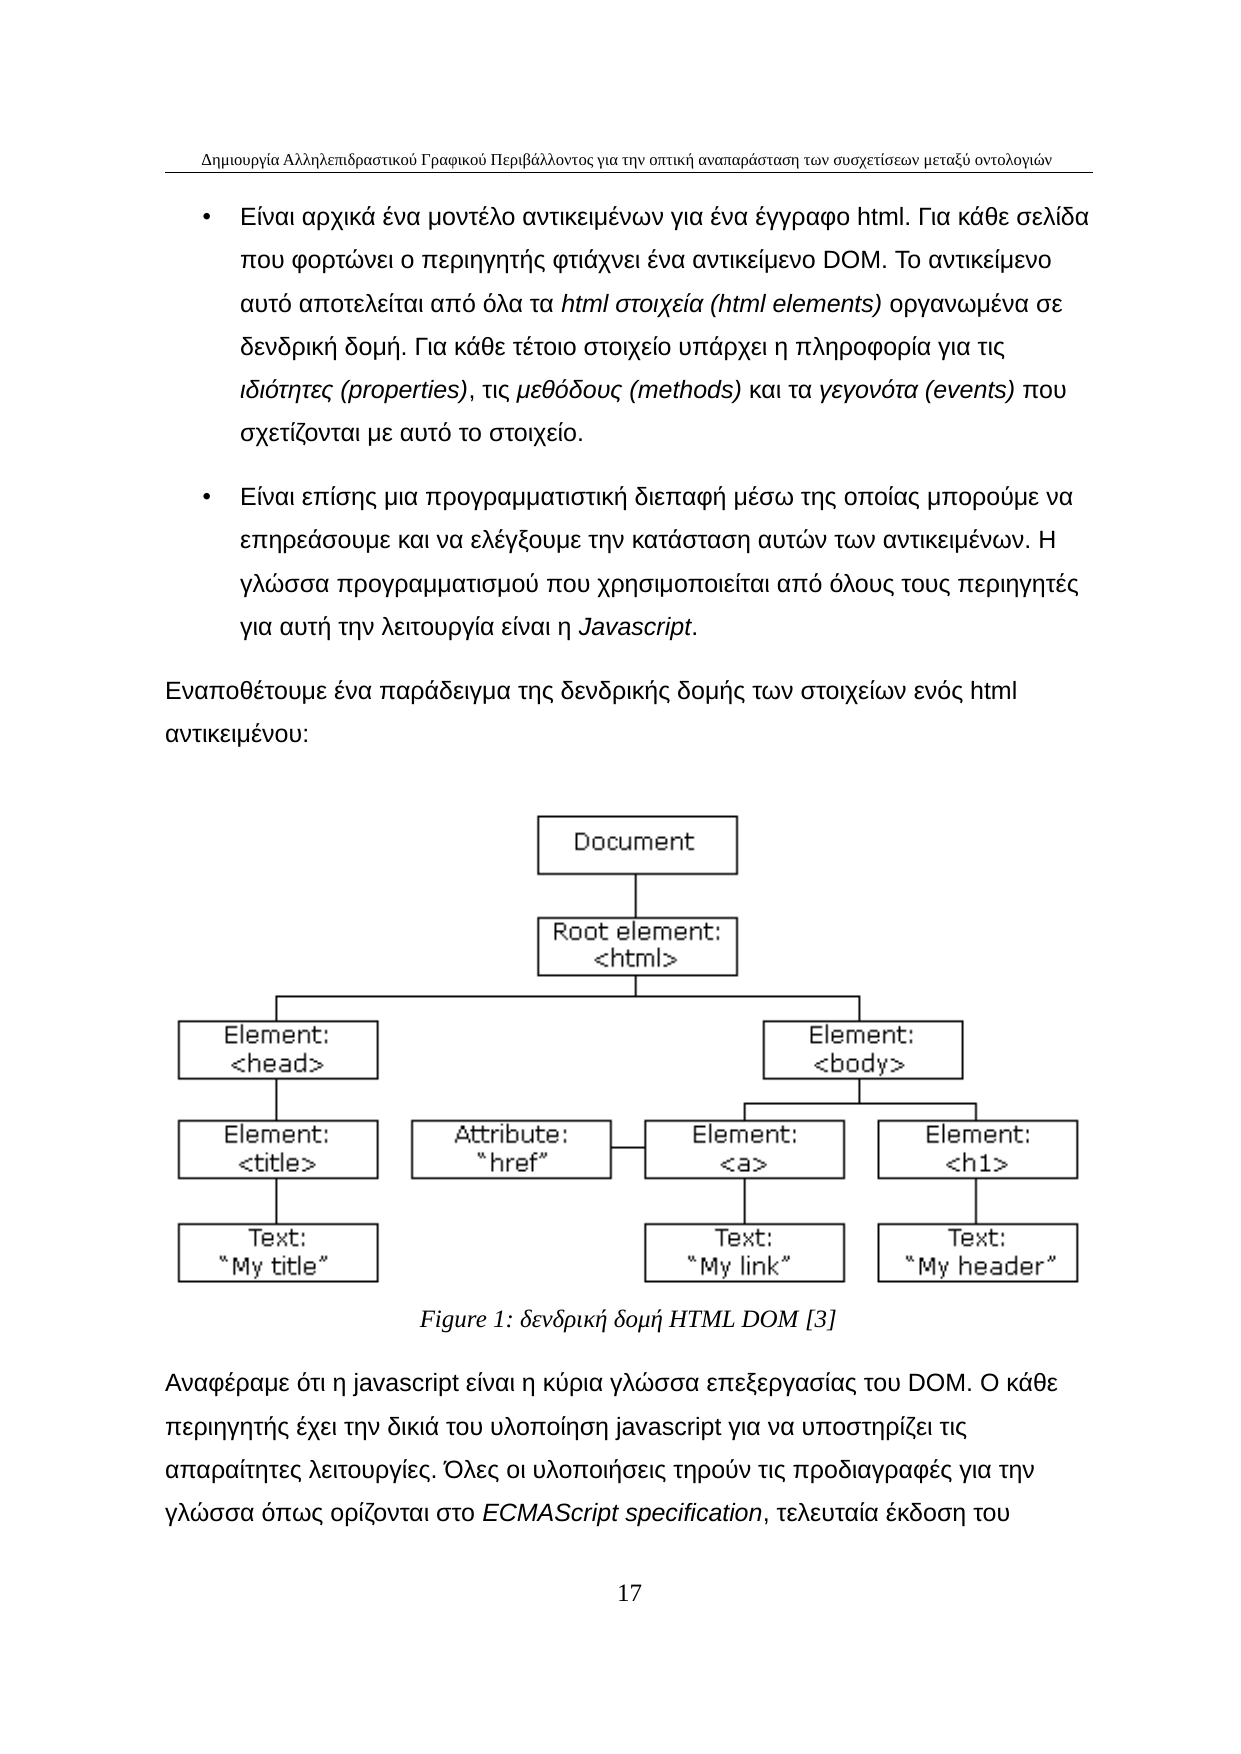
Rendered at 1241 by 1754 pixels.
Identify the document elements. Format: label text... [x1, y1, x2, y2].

list Είναι αρχικά ένα μοντέλο αντικειμένων για ένα έγγραφο html. Για κάθε σελίδα που φορτώνει ο περιηγητής φτιάχνει ένα αντικείμενο DOM. Το αντικείμενο αυτό αποτελείται από όλα τα html στοιχεία (html elements) οργανωμένα σε δενδρική δομή. Για κάθε τέτοιο στοιχείο υπάρχει η πληροφορία για τις ιδιότητες (properties), τις μεθόδους (methods) και τα γεγονότα (events) που σχετίζονται με αυτό το στοιχείο. [202, 202, 1093, 447]
text Εναποθέτουμε ένα παράδειγμα της δενδρικής δομής των στοιχείων ενός html αντικειμένου: [165, 676, 1093, 748]
picture [165, 796, 1094, 1304]
text Αναφέραμε ότι η javascript είναι η κύρια γλώσσα επεξεργασίας του DOM. Ο κάθε περιηγητής έχει την δικιά του υλοποίηση javascript για να υποστηρίζει τις απαραίτητες λειτουργίες. Όλες οι υλοποιήσεις τηρούν τις προδιαγραφές για την γλώσσα όπως ορίζονται στο ECMAScript specification, τελευταία έκδοση του [165, 1368, 1093, 1526]
list Είναι επίσης μια προγραμματιστική διεπαφή μέσω της οποίας μπορούμε να επηρεάσουμε και να ελέγξουμε την κατάσταση αυτών των αντικειμένων. Η γλώσσα προγραμματισμού που χρησιμοποιείται από όλους τους περιηγητές για αυτή την λειτουργία είναι η Javascript. [202, 482, 1093, 641]
text Figure 1: δενδρική δομή HTML DOM [3] [165, 1304, 1093, 1333]
